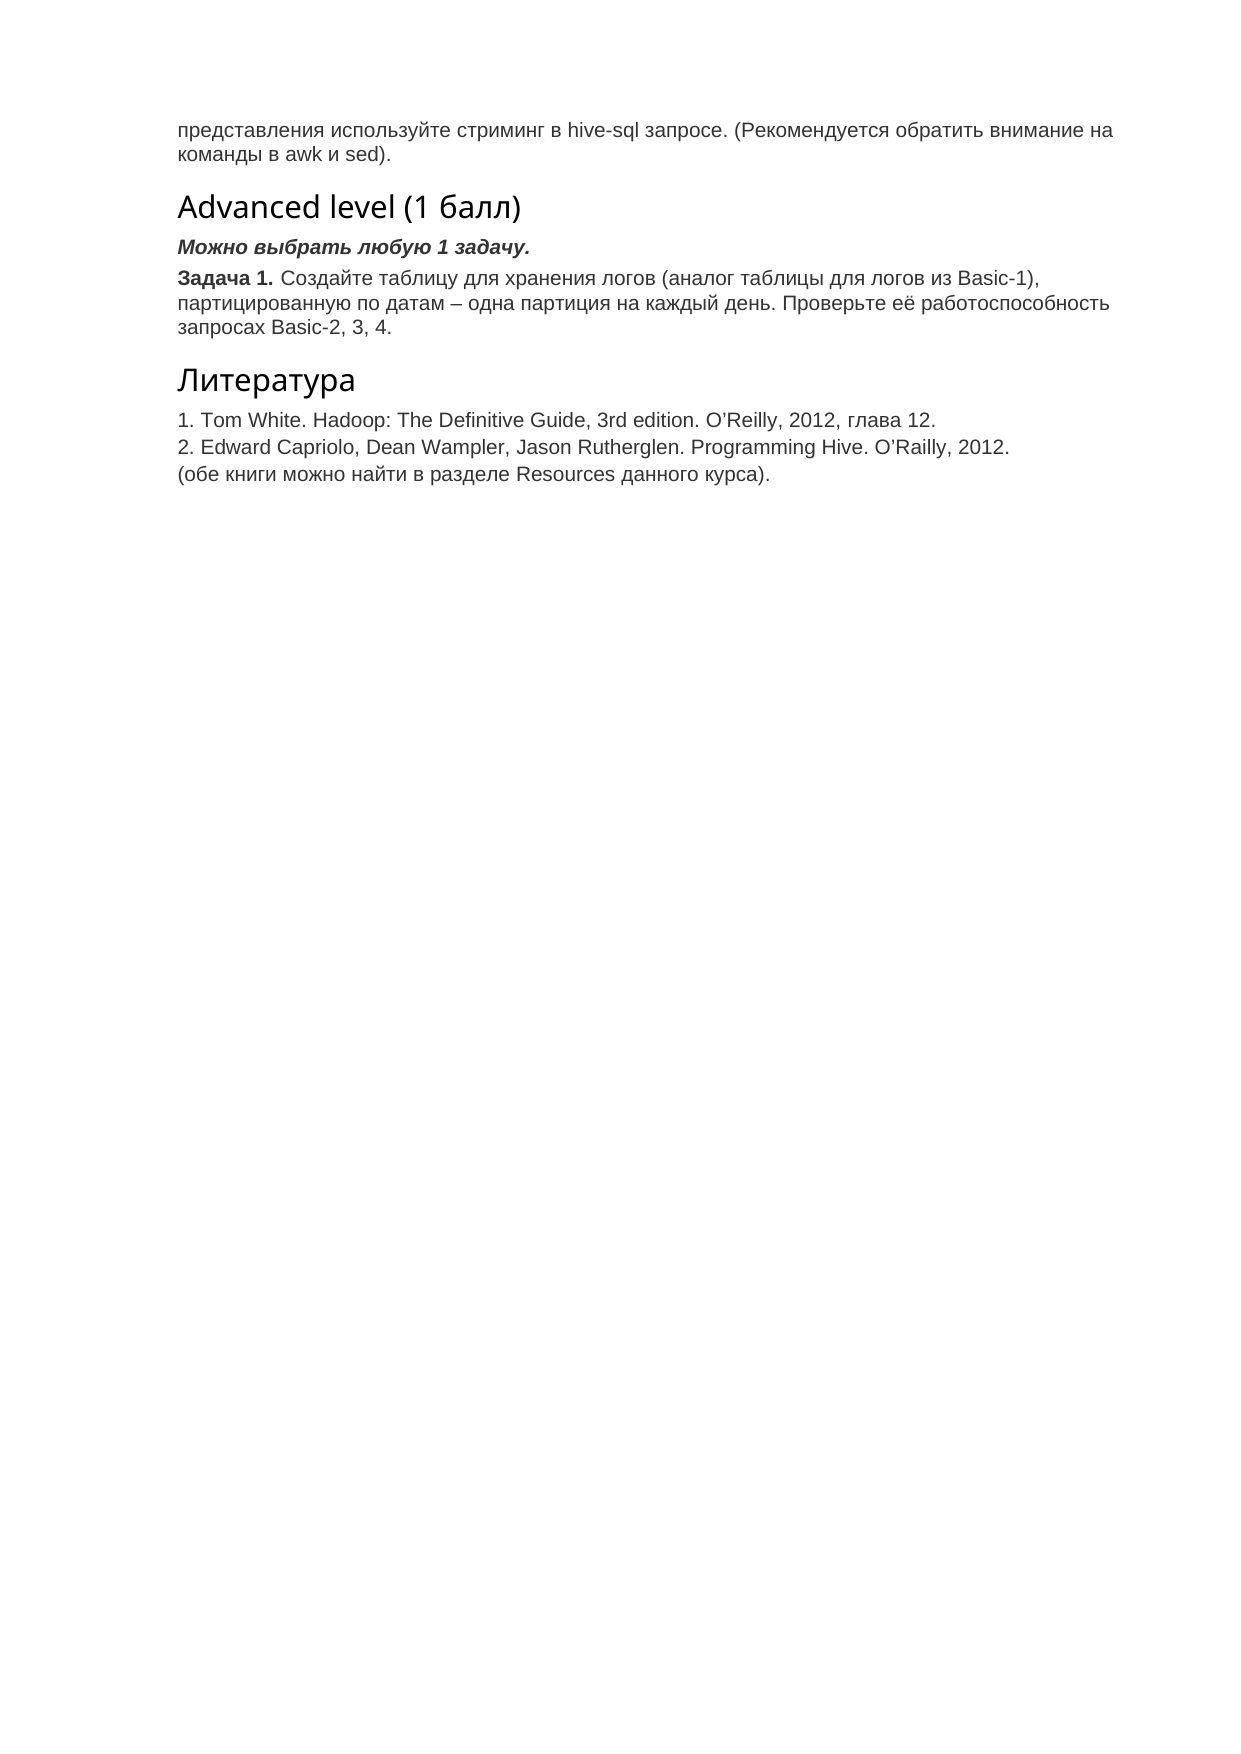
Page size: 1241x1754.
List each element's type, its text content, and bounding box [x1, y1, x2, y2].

text 2. Edward Capriolo, Dean Wampler, Jason Rutherglen. Programming Hive. O’Railly, 2012. [177, 435, 1152, 459]
text представления используйте стриминг в hive-sql запросе. (Рекомендуется обратить внимание на команды в awk и sed). [177, 118, 1152, 166]
text Литература [177, 358, 1152, 400]
text 1. Tom White. Hadoop: The Definitive Guide, 3rd edition. O’Reilly, 2012, глава 12. [177, 408, 1152, 432]
text Задача 1. Создайте таблицу для хранения логов (аналог таблицы для логов из Basic-1), партицированную по датам – одна партиция на каждый день. Проверьте её работоспособность запросах Basic-2, 3, 4. [177, 262, 1152, 339]
text Можно выбрать любую 1 задачу. [177, 235, 1152, 259]
text (обе книги можно найти в разделе Resources данного курса). [177, 462, 1152, 486]
text Advanced level (1 балл) [177, 185, 1152, 227]
